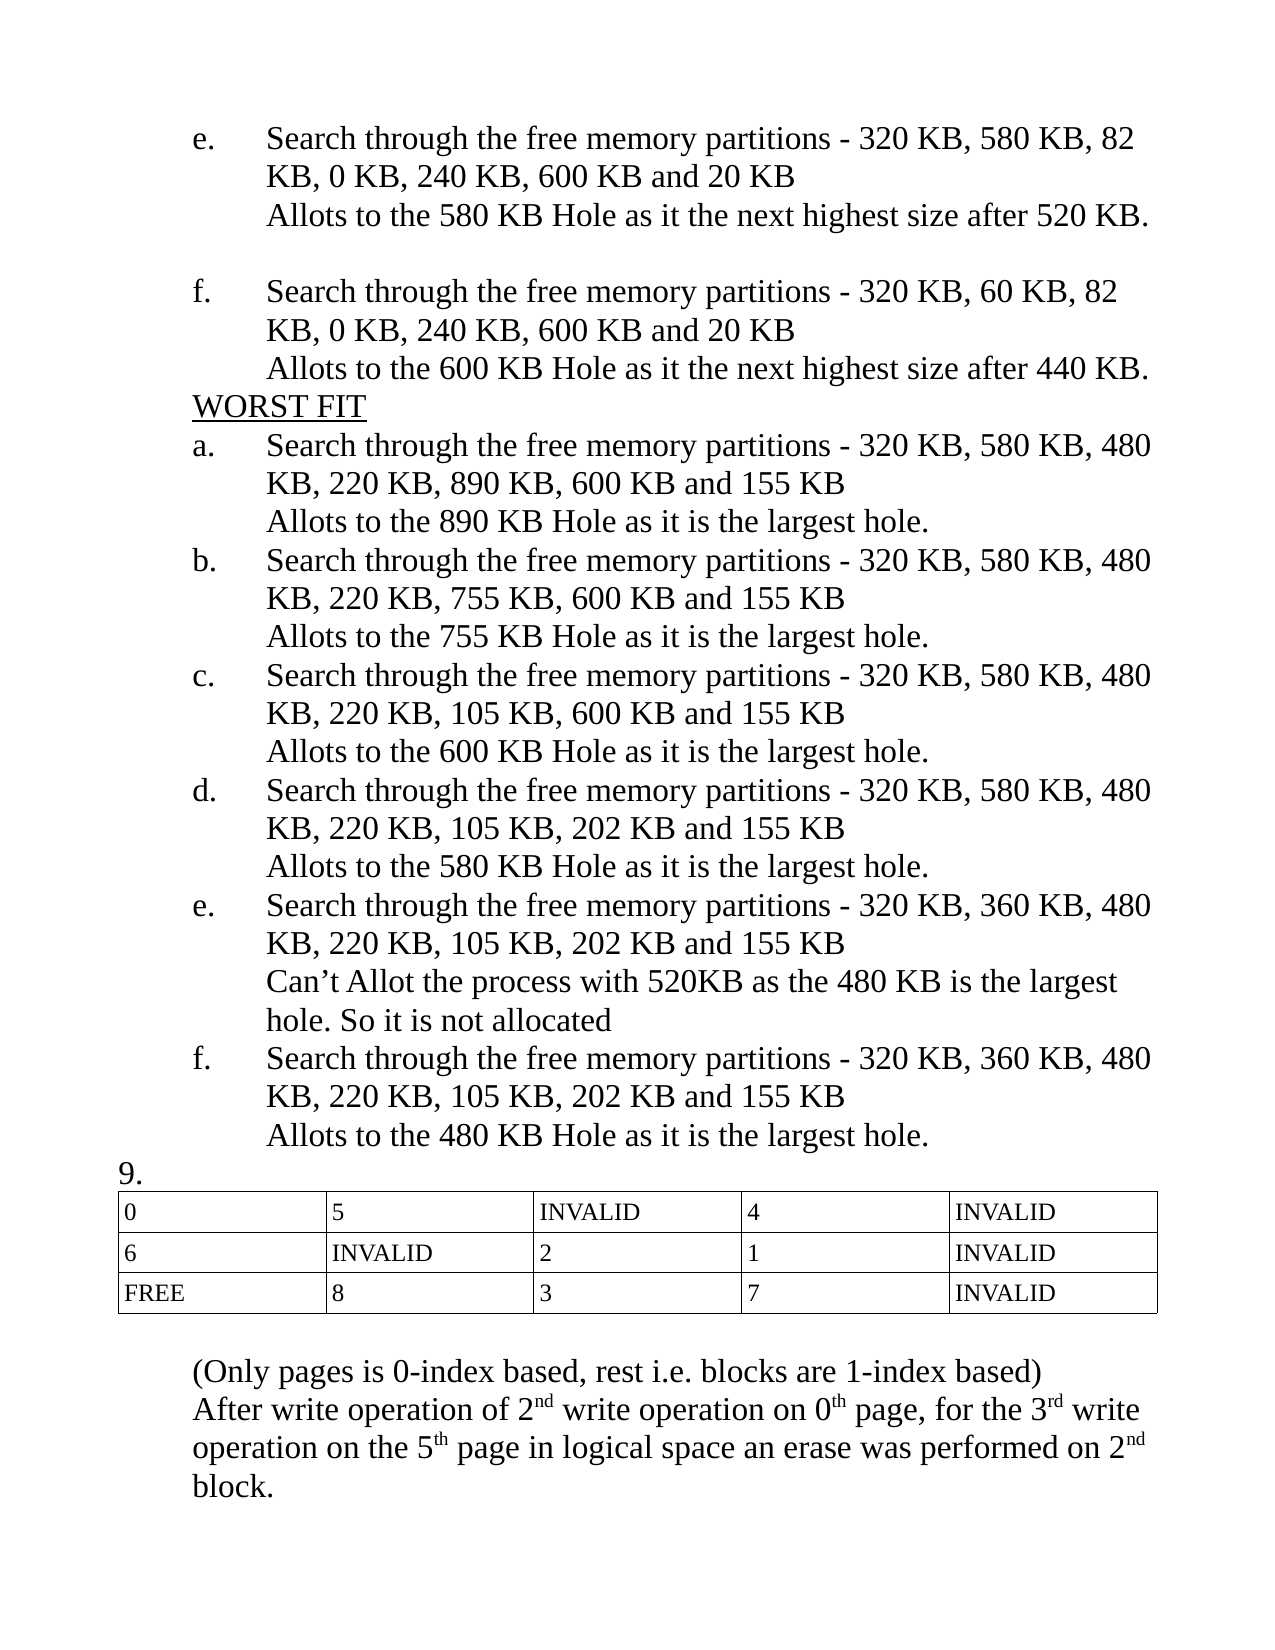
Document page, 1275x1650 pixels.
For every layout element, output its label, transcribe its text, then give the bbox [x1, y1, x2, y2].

text (Only pages is 0-index based, rest i.e. blocks are 1-index based) [118, 1351, 1157, 1389]
text 9. [118, 1153, 1157, 1191]
table_cell 6 [119, 1233, 326, 1272]
table_cell FREE [119, 1273, 326, 1312]
text Allots to the 480 KB Hole as it is the largest hole. [118, 1115, 1157, 1153]
text a. Search through the free memory partitions - 320 KB, 580 KB, 480 KB, 220 KB, 890 KB, 600 KB and 155 KB [118, 425, 1157, 501]
text c. Search through the free memory partitions - 320 KB, 580 KB, 480 KB, 220 KB, 105 KB, 600 KB and 155 KB [118, 655, 1157, 731]
text Allots to the 600 KB Hole as it is the largest hole. [118, 731, 1157, 770]
table_cell 7 [742, 1273, 949, 1312]
table_header 4 [742, 1192, 949, 1232]
table_header 5 [327, 1192, 533, 1232]
text After write operation of 2nd write operation on 0th page, for the 3rd write operation on the 5th page in logical space an erase was performed on 2nd block. [118, 1389, 1157, 1504]
text Allots to the 755 KB Hole as it is the largest hole. [118, 616, 1157, 655]
text Allots to the 580 KB Hole as it the next highest size after 520 KB. [118, 195, 1157, 233]
table_cell INVALID [950, 1233, 1157, 1272]
table_cell 1 [742, 1233, 949, 1272]
table_header 0 [119, 1192, 326, 1232]
text Allots to the 600 KB Hole as it the next highest size after 440 KB. [118, 348, 1157, 386]
table_header INVALID [950, 1192, 1157, 1232]
text e. Search through the free memory partitions - 320 KB, 580 KB, 82 KB, 0 KB, 240 KB, 600 KB and 20 KB [118, 118, 1157, 195]
table_cell INVALID [327, 1233, 533, 1272]
text d. Search through the free memory partitions - 320 KB, 580 KB, 480 KB, 220 KB, 105 KB, 202 KB and 155 KB [118, 770, 1157, 846]
text e. Search through the free memory partitions - 320 KB, 360 KB, 480 KB, 220 KB, 105 KB, 202 KB and 155 KB [118, 885, 1157, 961]
text b. Search through the free memory partitions - 320 KB, 580 KB, 480 KB, 220 KB, 755 KB, 600 KB and 155 KB [118, 540, 1157, 616]
text f. Search through the free memory partitions - 320 KB, 60 KB, 82 KB, 0 KB, 240 KB, 600 KB and 20 KB [118, 271, 1157, 348]
table_cell 8 [327, 1273, 533, 1312]
table_cell INVALID [950, 1273, 1157, 1312]
table_cell 2 [534, 1233, 741, 1272]
text Allots to the 580 KB Hole as it is the largest hole. [118, 846, 1157, 885]
text f. Search through the free memory partitions - 320 KB, 360 KB, 480 KB, 220 KB, 105 KB, 202 KB and 155 KB [118, 1038, 1157, 1115]
text Can’t Allot the process with 520KB as the 480 KB is the largest hole. So it is not allocated [118, 961, 1157, 1038]
text WORST FIT [118, 386, 1157, 425]
table_header INVALID [534, 1192, 741, 1232]
text Allots to the 890 KB Hole as it is the largest hole. [118, 501, 1157, 540]
table_cell 3 [534, 1273, 741, 1312]
